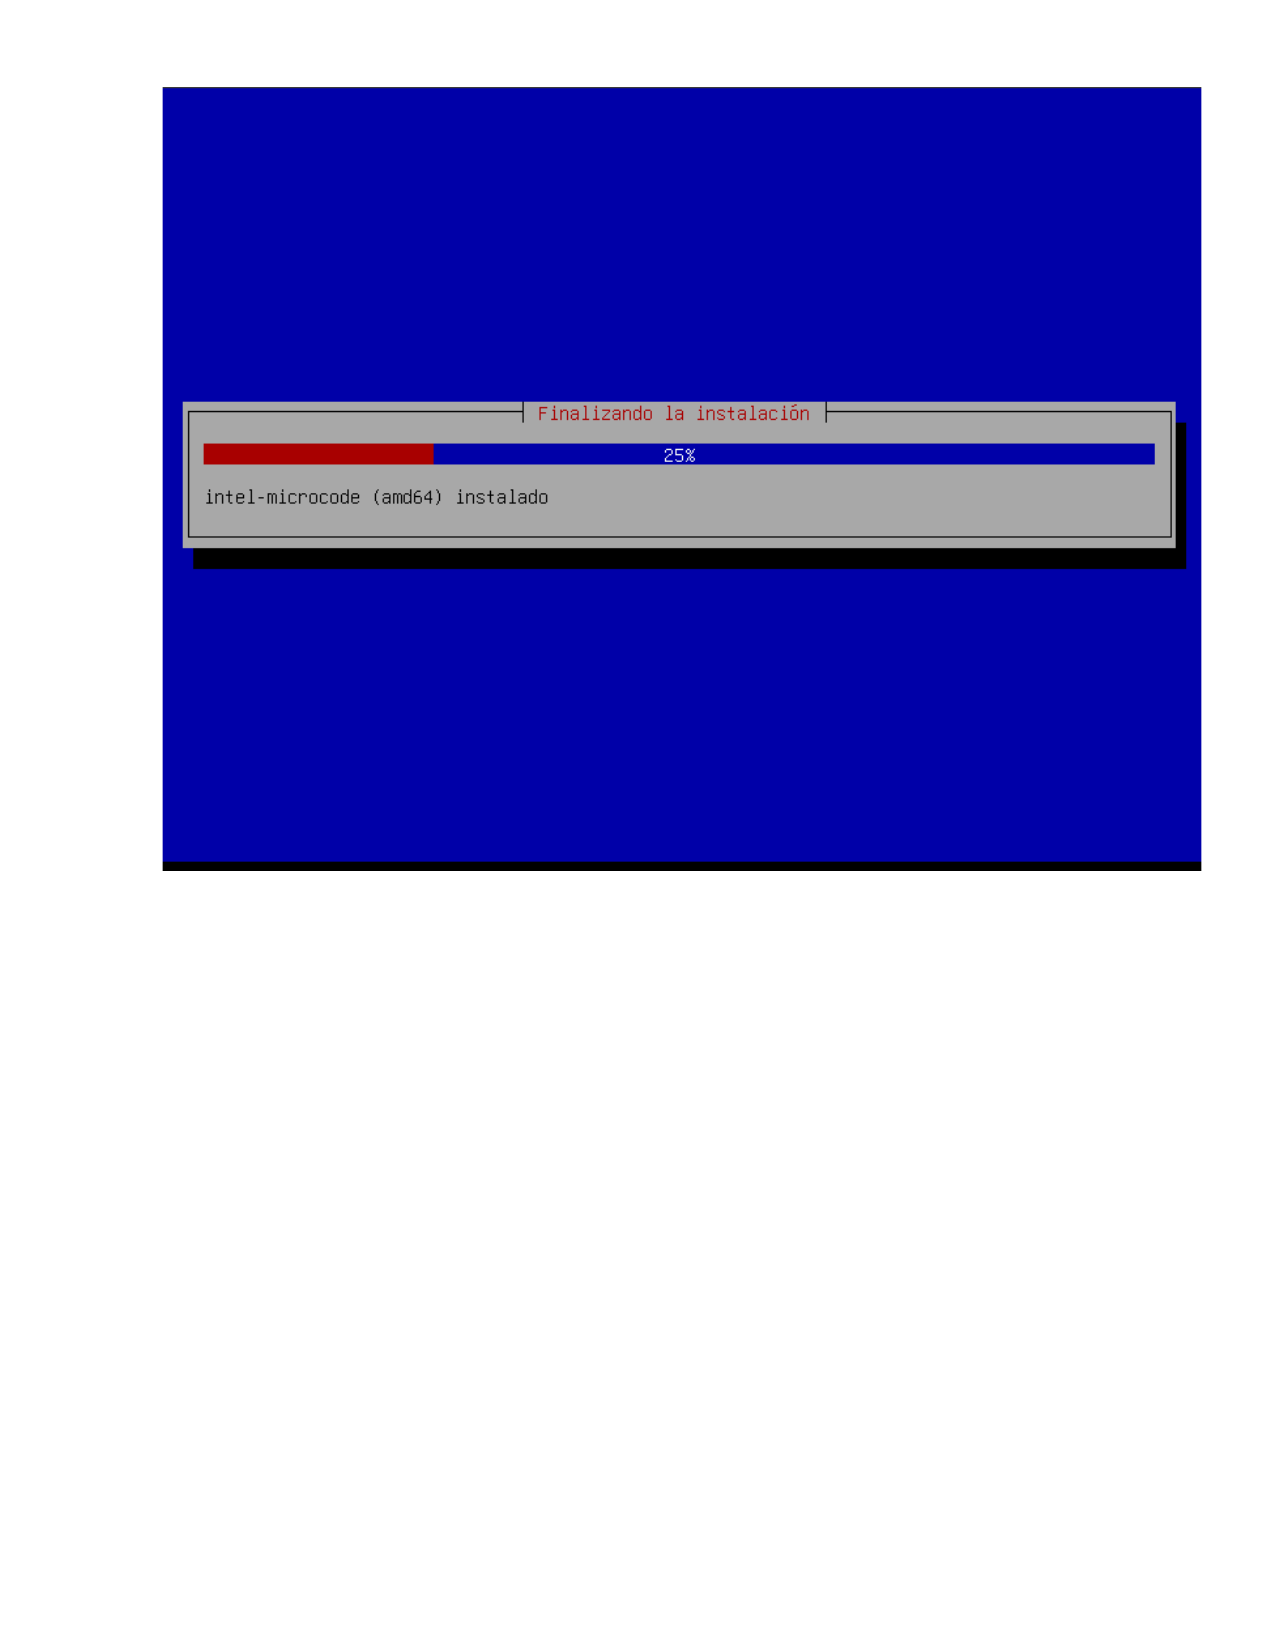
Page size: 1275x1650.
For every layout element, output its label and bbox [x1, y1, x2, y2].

picture [162, 87, 1202, 871]
